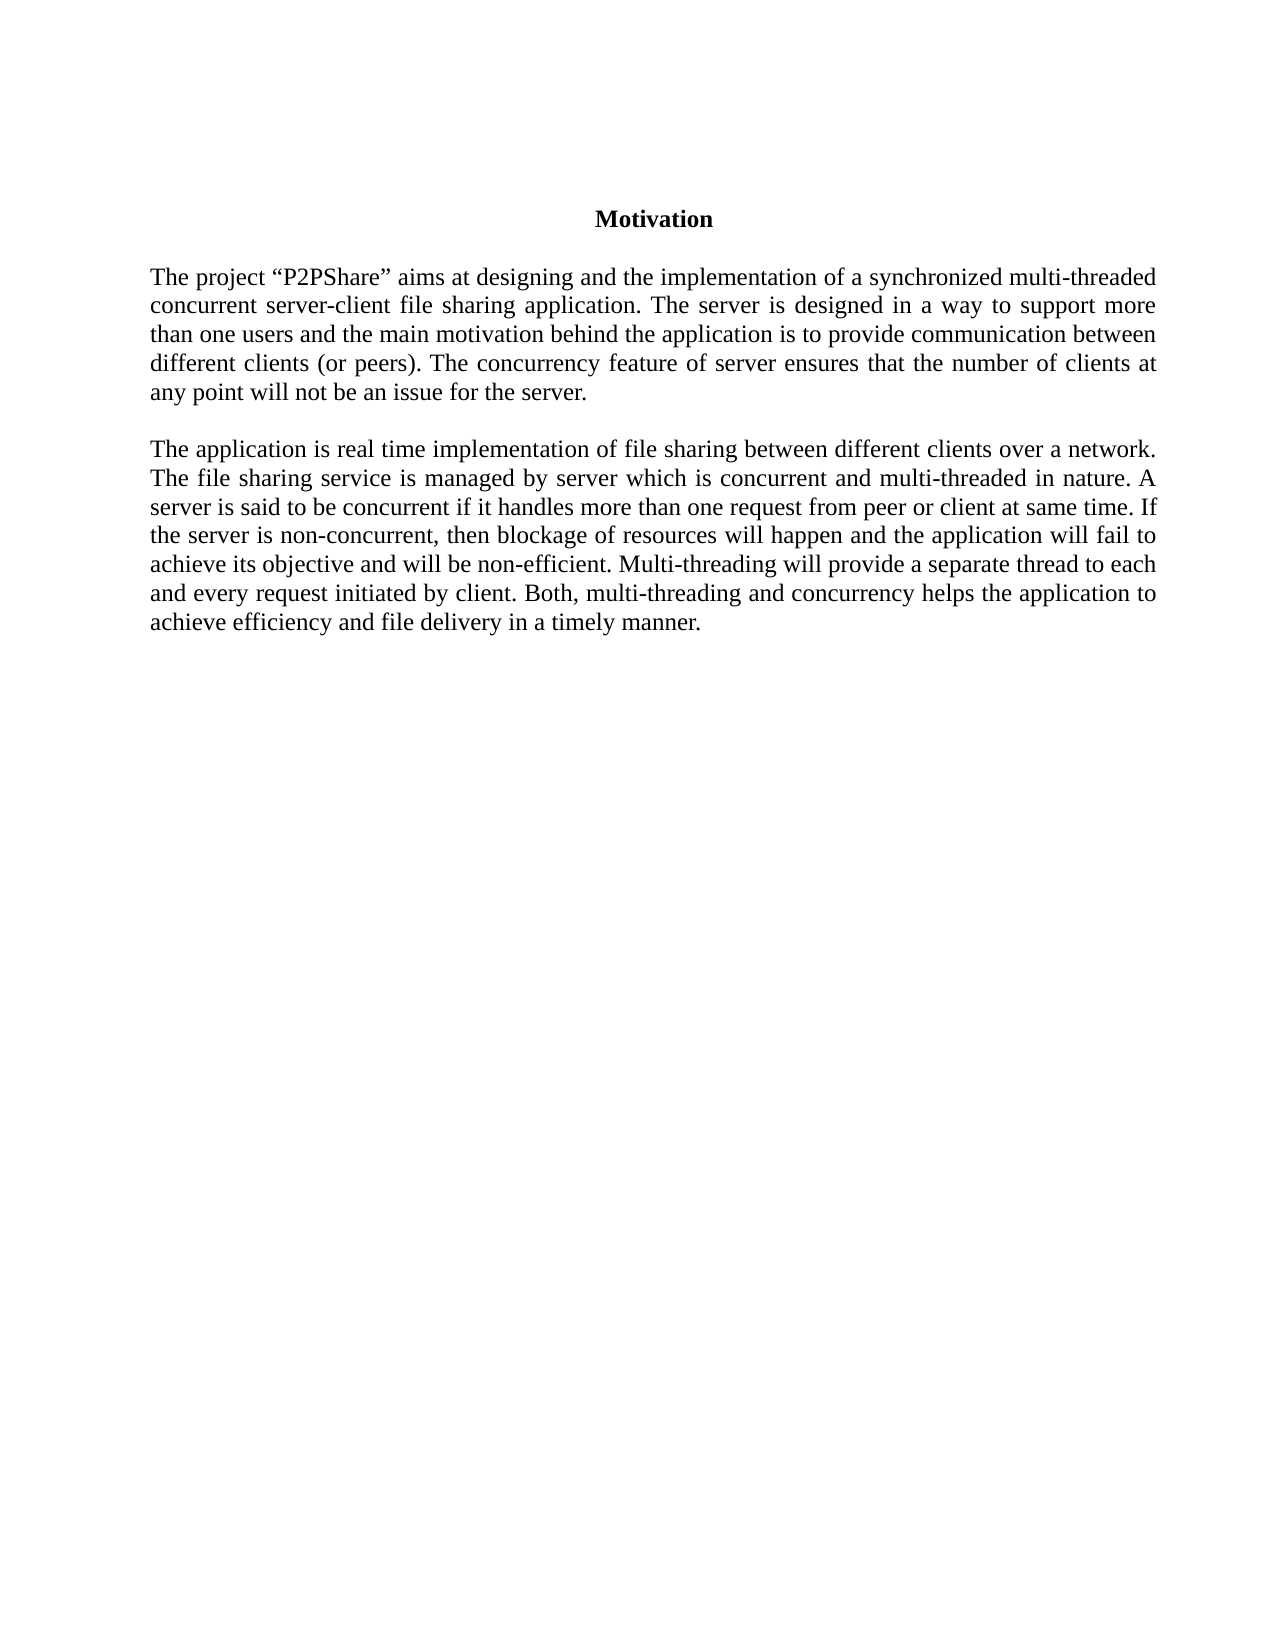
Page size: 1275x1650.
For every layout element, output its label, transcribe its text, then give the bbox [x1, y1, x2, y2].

text Motivation [150, 204, 1158, 233]
text The project “P2PShare” aims at designing and the implementation of a synchronized multi-threaded concurrent server-client file sharing application. The server is designed in a way to support more than one users and the main motivation behind the application is to provide communication between different clients (or peers). The concurrency feature of server ensures that the number of clients at any point will not be an issue for the server. [150, 262, 1158, 406]
text The application is real time implementation of file sharing between different clients over a network. The file sharing service is managed by server which is concurrent and multi-threaded in nature. A server is said to be concurrent if it handles more than one request from peer or client at same time. If the server is non-concurrent, then blockage of resources will happen and the application will fail to achieve its objective and will be non-efficient. Multi-threading will provide a separate thread to each and every request initiated by client. Both, multi-threading and concurrency helps the application to achieve efficiency and file delivery in a timely manner. [150, 434, 1158, 636]
